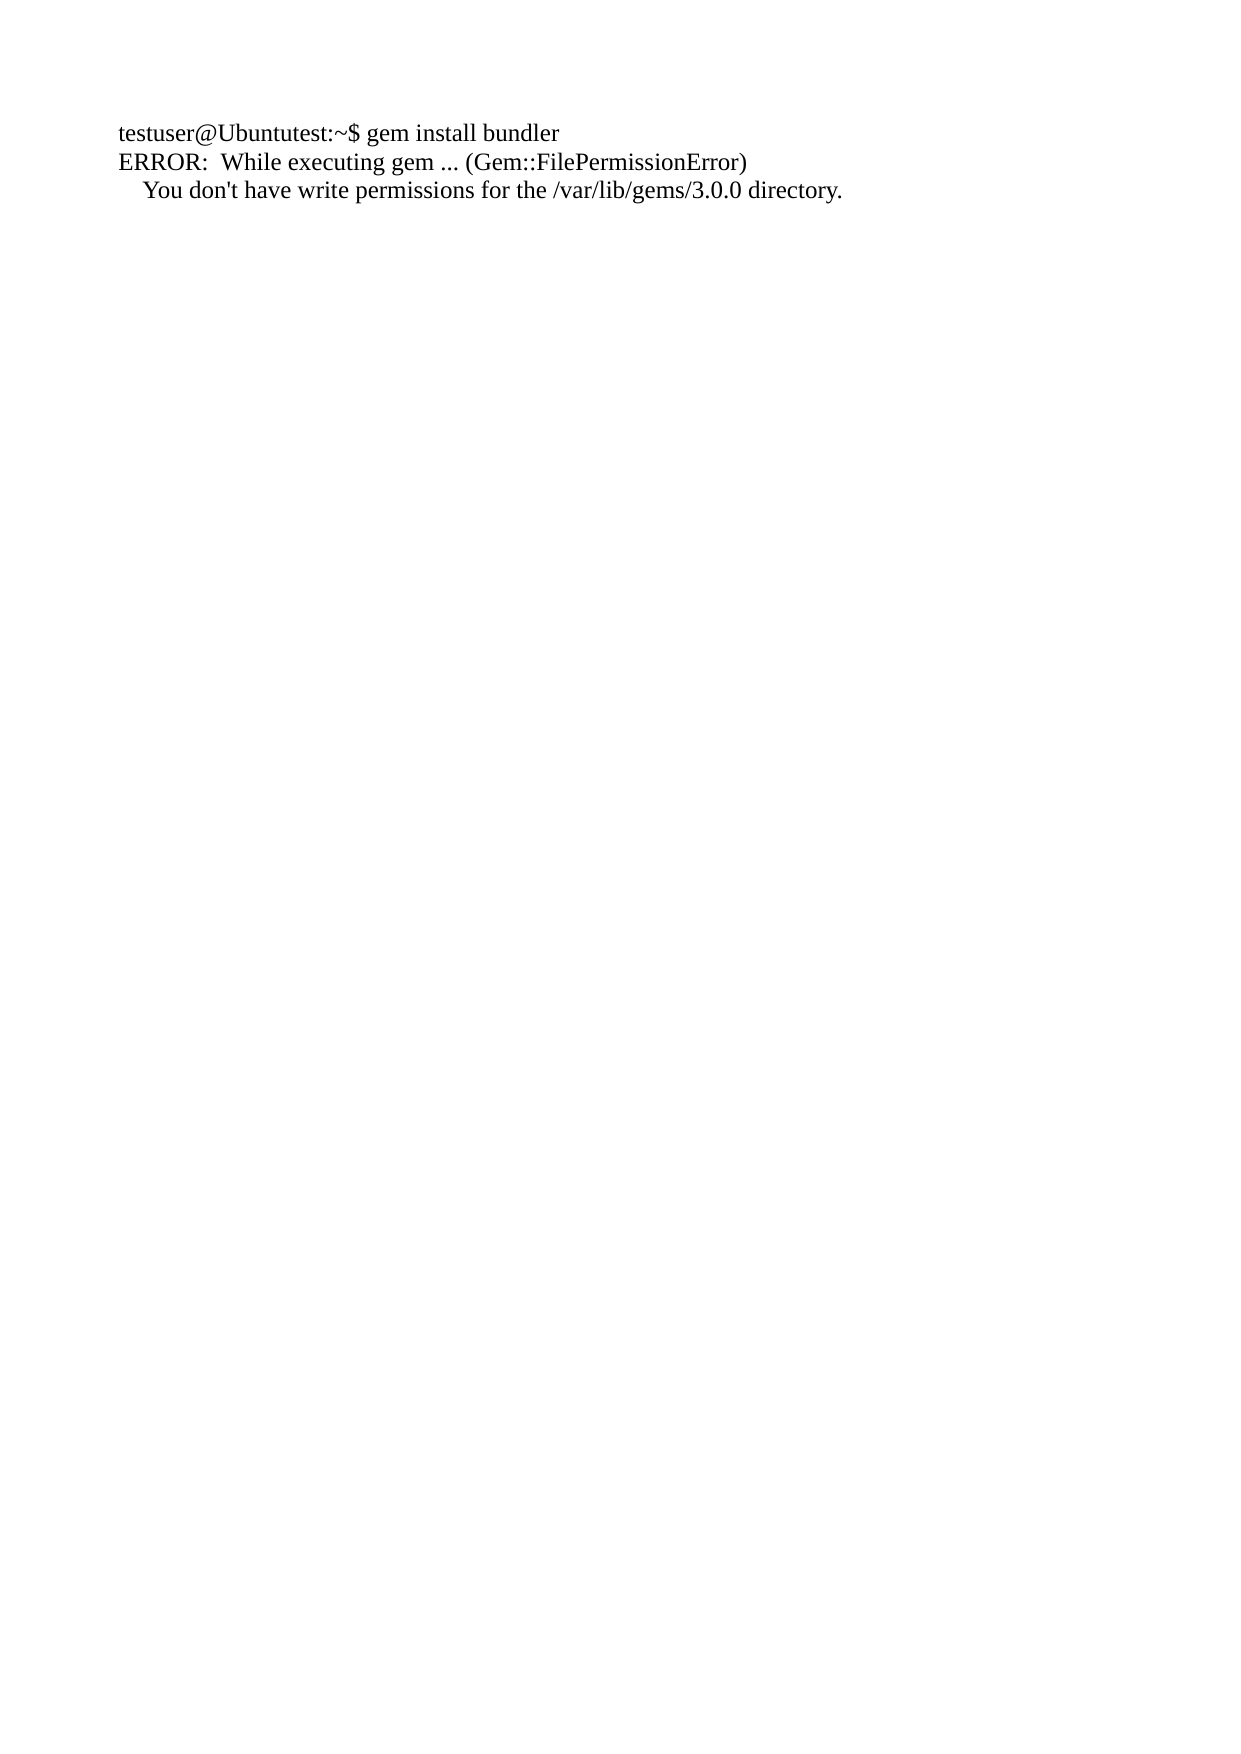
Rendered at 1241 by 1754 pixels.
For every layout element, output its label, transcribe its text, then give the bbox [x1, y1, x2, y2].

text testuser@Ubuntutest:~$ gem install bundler [118, 118, 1122, 147]
text ERROR: While executing gem ... (Gem::FilePermissionError) [118, 147, 1122, 176]
text You don't have write permissions for the /var/lib/gems/3.0.0 directory. [118, 176, 1122, 204]
